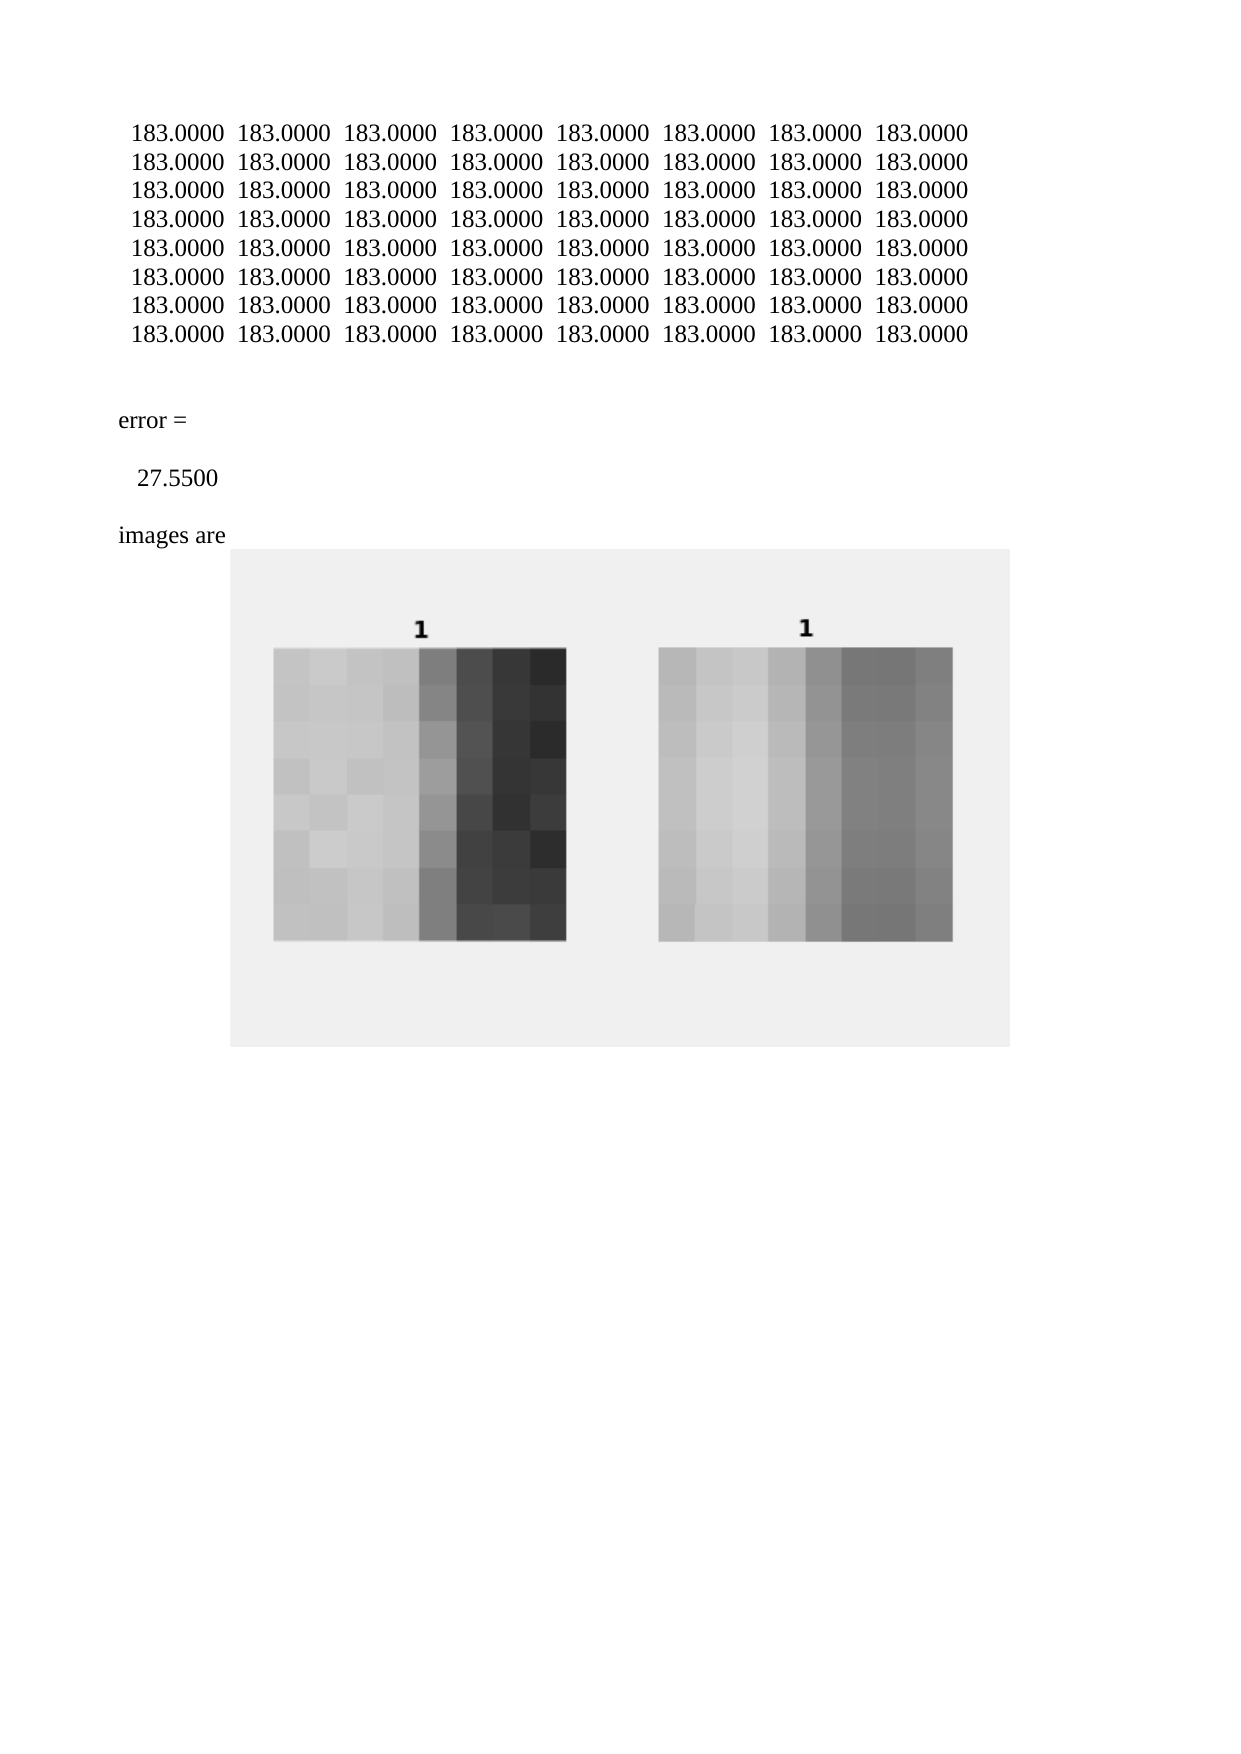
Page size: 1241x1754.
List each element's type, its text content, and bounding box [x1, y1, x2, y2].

text 183.0000 183.0000 183.0000 183.0000 183.0000 183.0000 183.0000 183.0000 [118, 262, 1122, 291]
text 183.0000 183.0000 183.0000 183.0000 183.0000 183.0000 183.0000 183.0000 [118, 118, 1122, 147]
text 183.0000 183.0000 183.0000 183.0000 183.0000 183.0000 183.0000 183.0000 [118, 176, 1122, 204]
text 183.0000 183.0000 183.0000 183.0000 183.0000 183.0000 183.0000 183.0000 [118, 291, 1122, 319]
text 183.0000 183.0000 183.0000 183.0000 183.0000 183.0000 183.0000 183.0000 [118, 233, 1122, 262]
text 183.0000 183.0000 183.0000 183.0000 183.0000 183.0000 183.0000 183.0000 [118, 319, 1122, 348]
text 183.0000 183.0000 183.0000 183.0000 183.0000 183.0000 183.0000 183.0000 [118, 204, 1122, 233]
text 183.0000 183.0000 183.0000 183.0000 183.0000 183.0000 183.0000 183.0000 [118, 147, 1122, 176]
picture [230, 549, 1010, 1047]
text error = [118, 406, 1122, 434]
text images are [118, 521, 1122, 549]
text 27.5500 [118, 463, 1122, 492]
